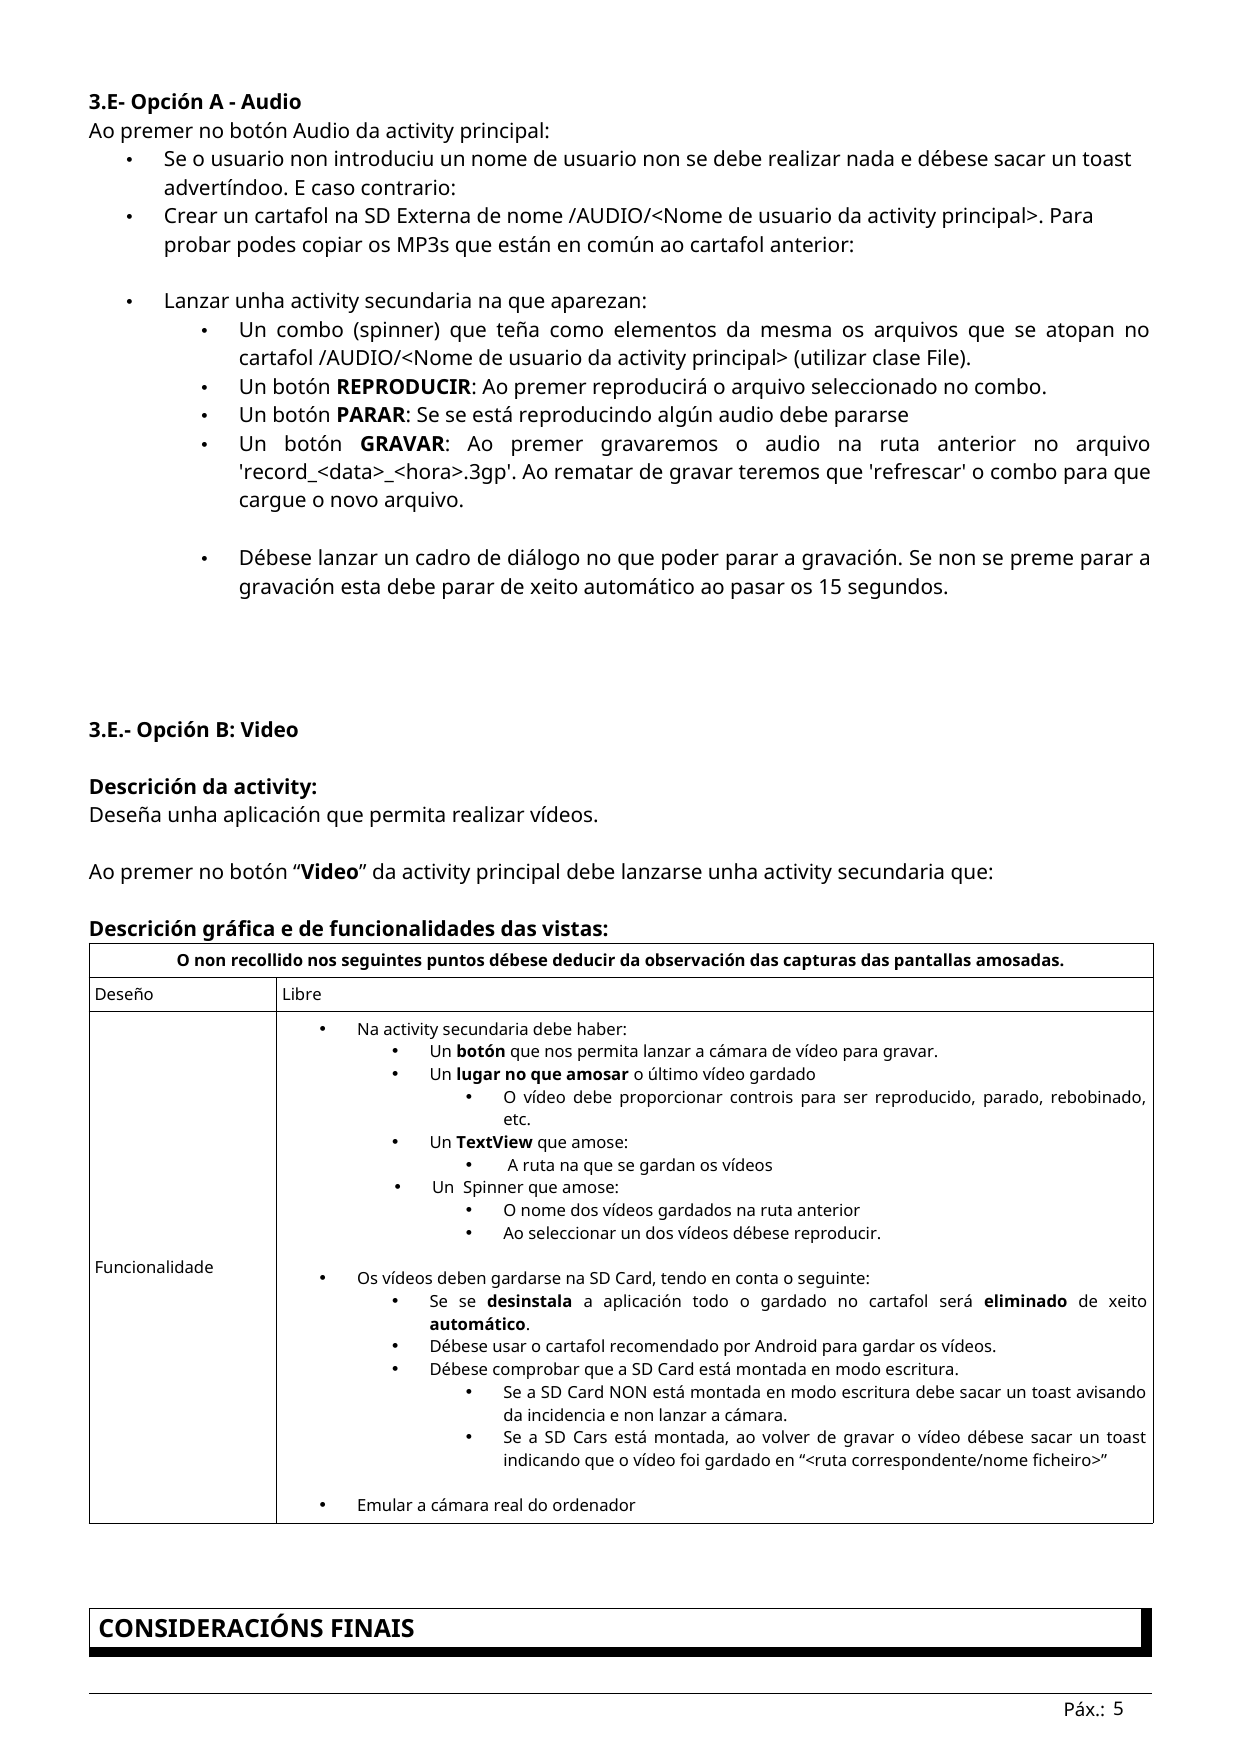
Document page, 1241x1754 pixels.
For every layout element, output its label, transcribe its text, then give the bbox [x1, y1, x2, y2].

table_cell Funcionalidade [90, 1012, 276, 1522]
text Descrición gráfica e de funcionalidades das vistas: [89, 914, 1152, 943]
text Descrición da activity: [89, 772, 1152, 801]
text Deseña unha aplicación que permita realizar vídeos. [89, 801, 1152, 829]
table_cell Libre [277, 978, 1153, 1011]
text 3.E.- Opción B: Video [89, 715, 1152, 744]
list Un botón REPRODUCIR: Ao premer reproducirá o arquivo seleccionado no combo. [201, 372, 1152, 400]
list Se o usuario non introduciu un nome de usuario non se debe realizar nada e débese sacar un toast advertíndoo. E caso contrario: [126, 144, 1152, 201]
list Débese lanzar un cadro de diálogo no que poder parar a gravación. Se non se preme parar a gravación esta debe parar de xeito automático ao pasar os 15 segundos. [201, 543, 1152, 600]
text 3.E- Opción A - Audio [89, 87, 1152, 116]
table_cell Na activity secundaria debe haber: Un botón que nos permita lanzar a cámara de vídeo para gravar. Un lugar no que amosar o último vídeo gardado O vídeo debe proporcionar controis para ser reproducido, parado, rebobinado, etc. Un TextView que amose: A ruta na que se gardan os vídeos Un Spinner que amose: O nome dos vídeos gardados na ruta anterior Ao seleccionar un dos vídeos débese reproducir. Os vídeos deben gardarse na SD Card, tendo en conta o seguinte: Se se desinstala a aplicación todo o gardado no cartafol será eliminado de xeito automático. Débese usar o cartafol recomendado por Android para gardar os vídeos. Débese comprobar que a SD Card está montada en modo escritura. Se a SD Card NON está montada en modo escritura debe sacar un toast avisando da incidencia e non lanzar a cámara. Se a SD Cars está montada, ao volver de gravar o vídeo débese sacar un toast indicando que o vídeo foi gardado en “<ruta correspondente/nome ficheiro>” Emular a cámara real do ordenador [277, 1012, 1153, 1522]
table_cell Deseño [90, 978, 276, 1011]
text Ao premer no botón Audio da activity principal: [89, 116, 1152, 144]
list Lanzar unha activity secundaria na que aparezan: [126, 287, 1152, 315]
list Crear un cartafol na SD Externa de nome /AUDIO/<Nome de usuario da activity principal>. Para probar podes copiar os MP3s que están en común ao cartafol anterior: [126, 201, 1152, 258]
text CONSIDERACIÓNS FINAIS [90, 1609, 1141, 1647]
list Un combo (spinner) que teña como elementos da mesma os arquivos que se atopan no cartafol /AUDIO/<Nome de usuario da activity principal> (utilizar clase File). [201, 315, 1152, 372]
list Un botón PARAR: Se se está reproducindo algún audio debe pararse [201, 400, 1152, 429]
list Un botón GRAVAR: Ao premer gravaremos o audio na ruta anterior no arquivo 'record_<data>_<hora>.3gp'. Ao rematar de gravar teremos que 'refrescar' o combo para que cargue o novo arquivo. [201, 429, 1152, 514]
table_header O non recollido nos seguintes puntos débese deducir da observación das capturas das pantallas amosadas. [90, 944, 1153, 977]
text Ao premer no botón “Video” da activity principal debe lanzarse unha activity secundaria que: [89, 857, 1152, 886]
